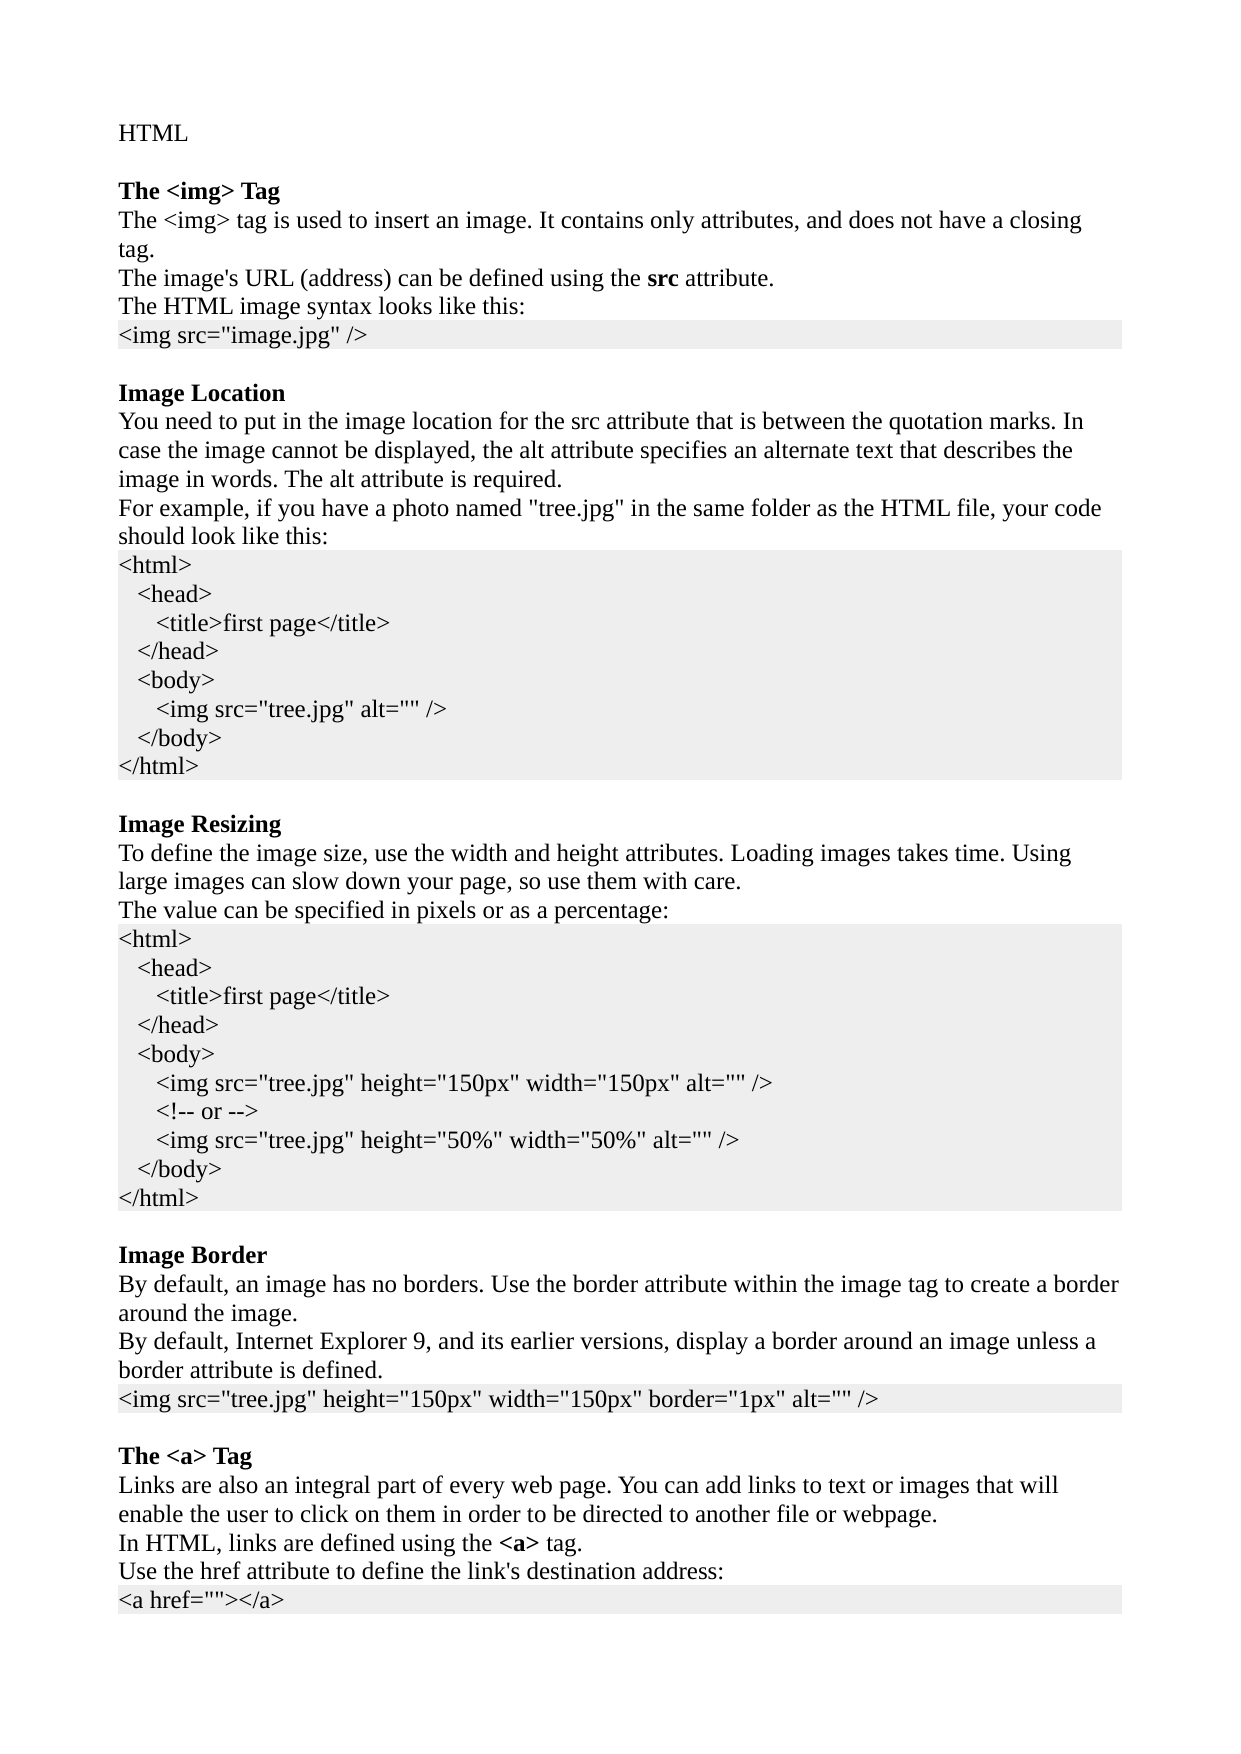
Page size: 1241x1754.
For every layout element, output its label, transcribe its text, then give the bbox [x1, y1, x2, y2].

text To define the image size, use the width and height attributes. Loading images takes time. Using large images can slow down your page, so use them with care. [118, 838, 1122, 895]
text The <a> Tag [118, 1441, 1122, 1470]
text For example, if you have a photo named "tree.jpg" in the same folder as the HTML file, your code should look like this: [118, 493, 1122, 550]
text <html> [118, 550, 1122, 579]
text By default, Internet Explorer 9, and its earlier versions, display a border around an image unless a border attribute is defined. [118, 1326, 1122, 1384]
text Image Border [118, 1240, 1122, 1269]
text <a href=""></a> [118, 1585, 1122, 1614]
text </html> [118, 751, 1122, 780]
text The HTML image syntax looks like this: [118, 291, 1122, 320]
text Use the href attribute to define the link's destination address: [118, 1556, 1122, 1585]
text <body> [118, 665, 1122, 694]
text The <img> tag is used to insert an image. It contains only attributes, and does not have a closing tag. [118, 205, 1122, 263]
text You need to put in the image location for the src attribute that is between the quotation marks. In case the image cannot be displayed, the alt attribute specifies an alternate text that describes the image in words. The alt attribute is required. [118, 406, 1122, 493]
text <img src="tree.jpg" height="50%" width="50%" alt="" /> [118, 1125, 1122, 1154]
text The <img> Tag [118, 176, 1122, 205]
text <img src="tree.jpg" height="150px" width="150px" alt="" /> [118, 1068, 1122, 1096]
text In HTML, links are defined using the <a> tag. [118, 1528, 1122, 1556]
text By default, an image has no borders. Use the border attribute within the image tag to create a border around the image. [118, 1269, 1122, 1326]
text </body> [118, 1154, 1122, 1183]
text <!-- or --> [118, 1096, 1122, 1125]
text </body> [118, 723, 1122, 751]
text The value can be specified in pixels or as a percentage: [118, 895, 1122, 924]
text The image's URL (address) can be defined using the src attribute. [118, 263, 1122, 291]
text <title>first page</title> [118, 981, 1122, 1010]
text Image Resizing [118, 809, 1122, 838]
text Image Location [118, 378, 1122, 406]
text <img src="tree.jpg" height="150px" width="150px" border="1px" alt="" /> [118, 1384, 1122, 1413]
text Links are also an integral part of every web page. You can add links to text or images that will enable the user to click on them in order to be directed to another file or webpage. [118, 1470, 1122, 1528]
text <body> [118, 1039, 1122, 1068]
text </head> [118, 1010, 1122, 1039]
text <head> [118, 579, 1122, 608]
text <html> [118, 924, 1122, 953]
text </head> [118, 636, 1122, 665]
text </html> [118, 1183, 1122, 1211]
text <img src="image.jpg" /> [118, 320, 1122, 349]
text <title>first page</title> [118, 608, 1122, 636]
text <img src="tree.jpg" alt="" /> [118, 694, 1122, 723]
text <head> [118, 953, 1122, 981]
